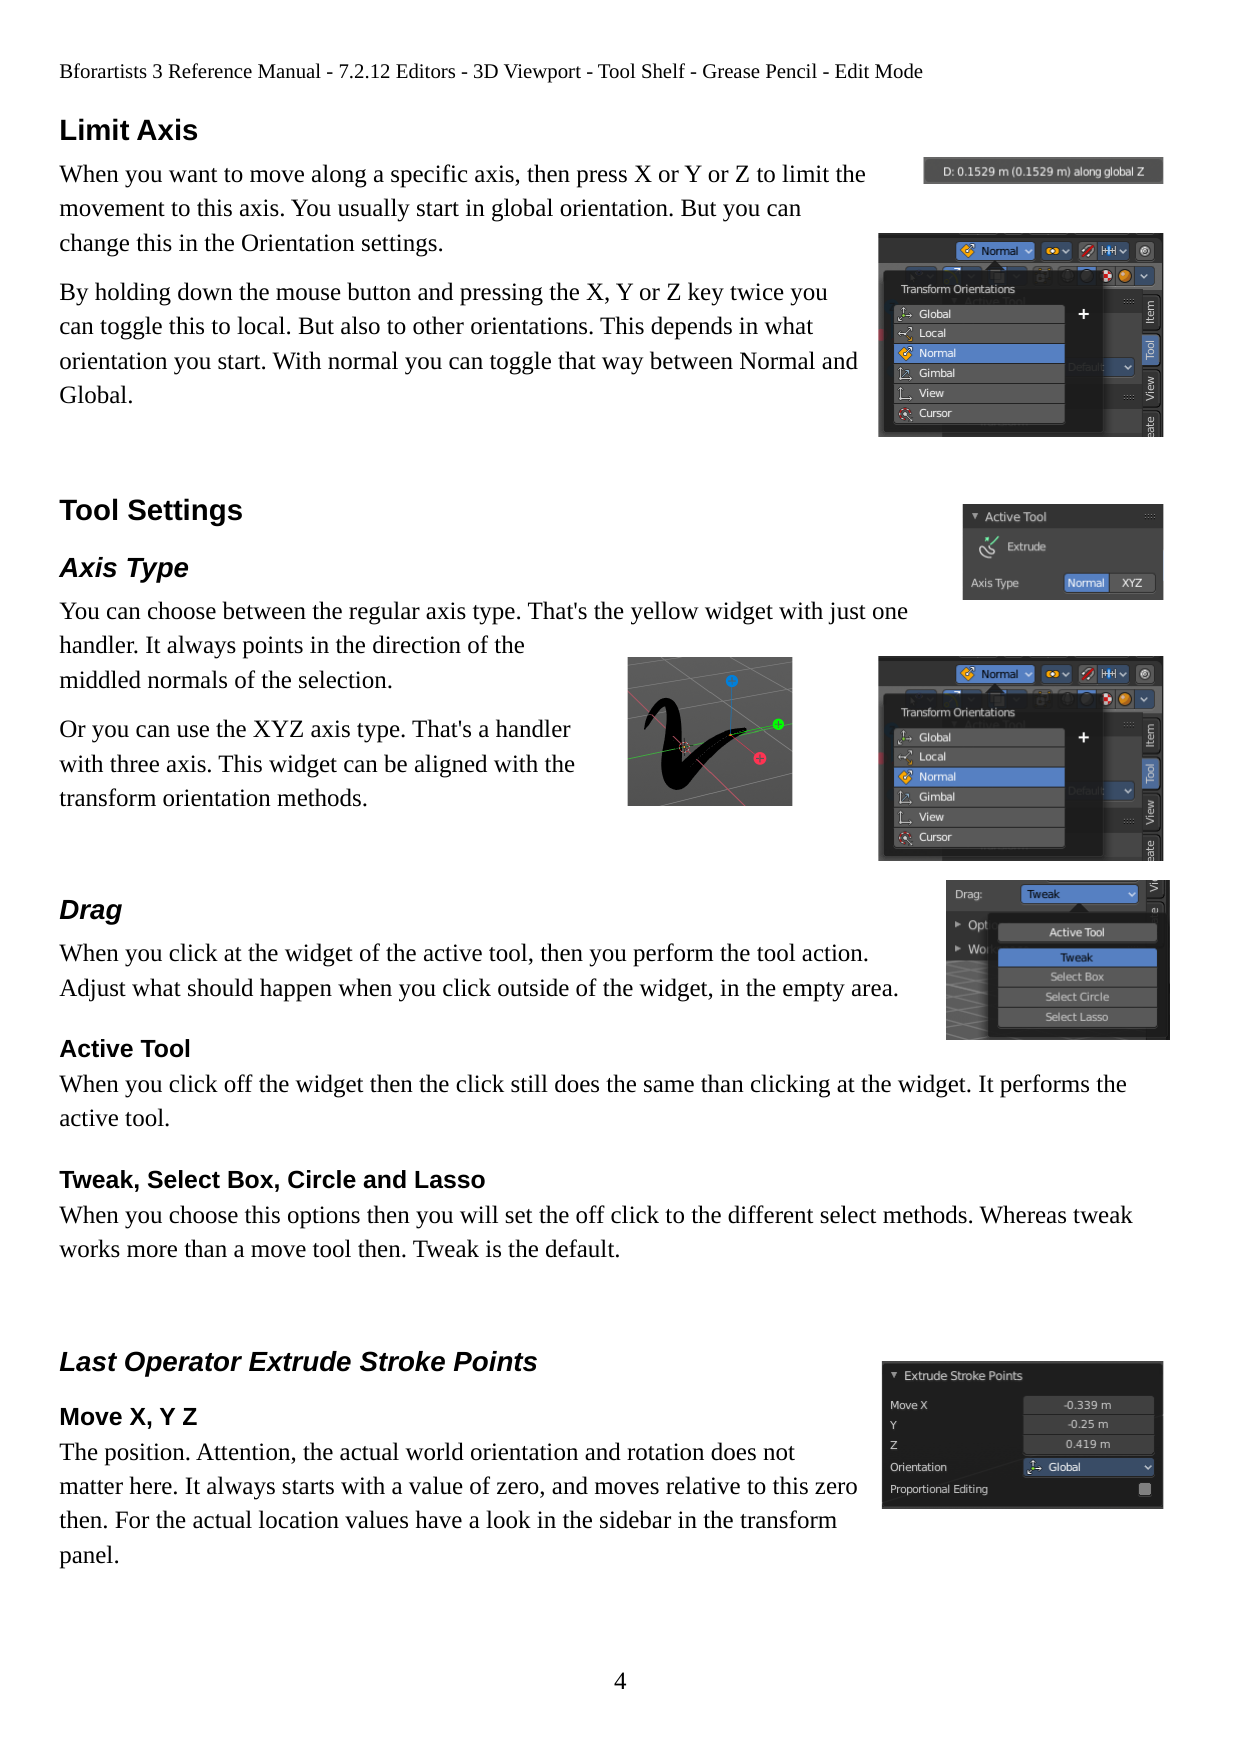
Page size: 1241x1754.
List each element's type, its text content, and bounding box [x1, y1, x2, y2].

subtitle [1164, 552, 1181, 584]
text The position. Attention, the actual world orientation and rotation does not matter here. It always starts with a value of zero, and moves relative to this zero then. For the actual location values have a look in the sidebar in the transform panel. [59, 1437, 1181, 1569]
text Or you can use the XYZ axis type. That's a handler with three axis. This widget can be aligned with the transform orientation methods. [59, 714, 878, 812]
subtitle Tweak, Select Box, Circle and Lasso [59, 1165, 1181, 1193]
picture [962, 504, 1164, 600]
picture [946, 880, 1170, 1040]
subtitle Limit Axis [59, 113, 1181, 146]
subtitle [1164, 1402, 1181, 1430]
text By holding down the mouse button and pressing the X, Y or Z key twice you can toggle this to local. But also to other orientations. This depends in what orientation you start. With normal you can toggle that way between Normal and Global. [59, 277, 878, 409]
picture [878, 233, 1164, 437]
subtitle Last Operator Extrude Stroke Points [59, 1345, 1181, 1377]
subtitle Axis Type [59, 552, 962, 584]
subtitle [1170, 894, 1181, 926]
subtitle Drag [59, 894, 946, 926]
text When you choose this options then you will set the off click to the different select methods. Whereas tweak works more than a move tool then. Tweak is the default. [59, 1200, 1181, 1263]
subtitle Active Tool [59, 1034, 1181, 1063]
text When you click at the widget of the active tool, then you perform the tool action. Adjust what should happen when you click outside of the widget, in the empty area. [59, 938, 946, 1001]
picture [627, 657, 793, 806]
picture [923, 157, 1164, 184]
text When you want to move along a specific axis, then press X or Y or Z to limit the movement to this axis. You usually start in global orientation. But you can change this in the Orientation settings. [59, 159, 1181, 257]
text You can choose between the regular axis type. That's the yellow widget with just one handler. It always points in the direction of the middled normals of the selection. [59, 596, 1181, 694]
subtitle Tool Settings [59, 493, 1181, 527]
text When you click off the widget then the click still does the same than clicking at the widget. It performs the active tool. [59, 1069, 1181, 1132]
picture [878, 656, 1164, 861]
picture [881, 1361, 1164, 1509]
subtitle Move X, Y Z [59, 1402, 881, 1430]
